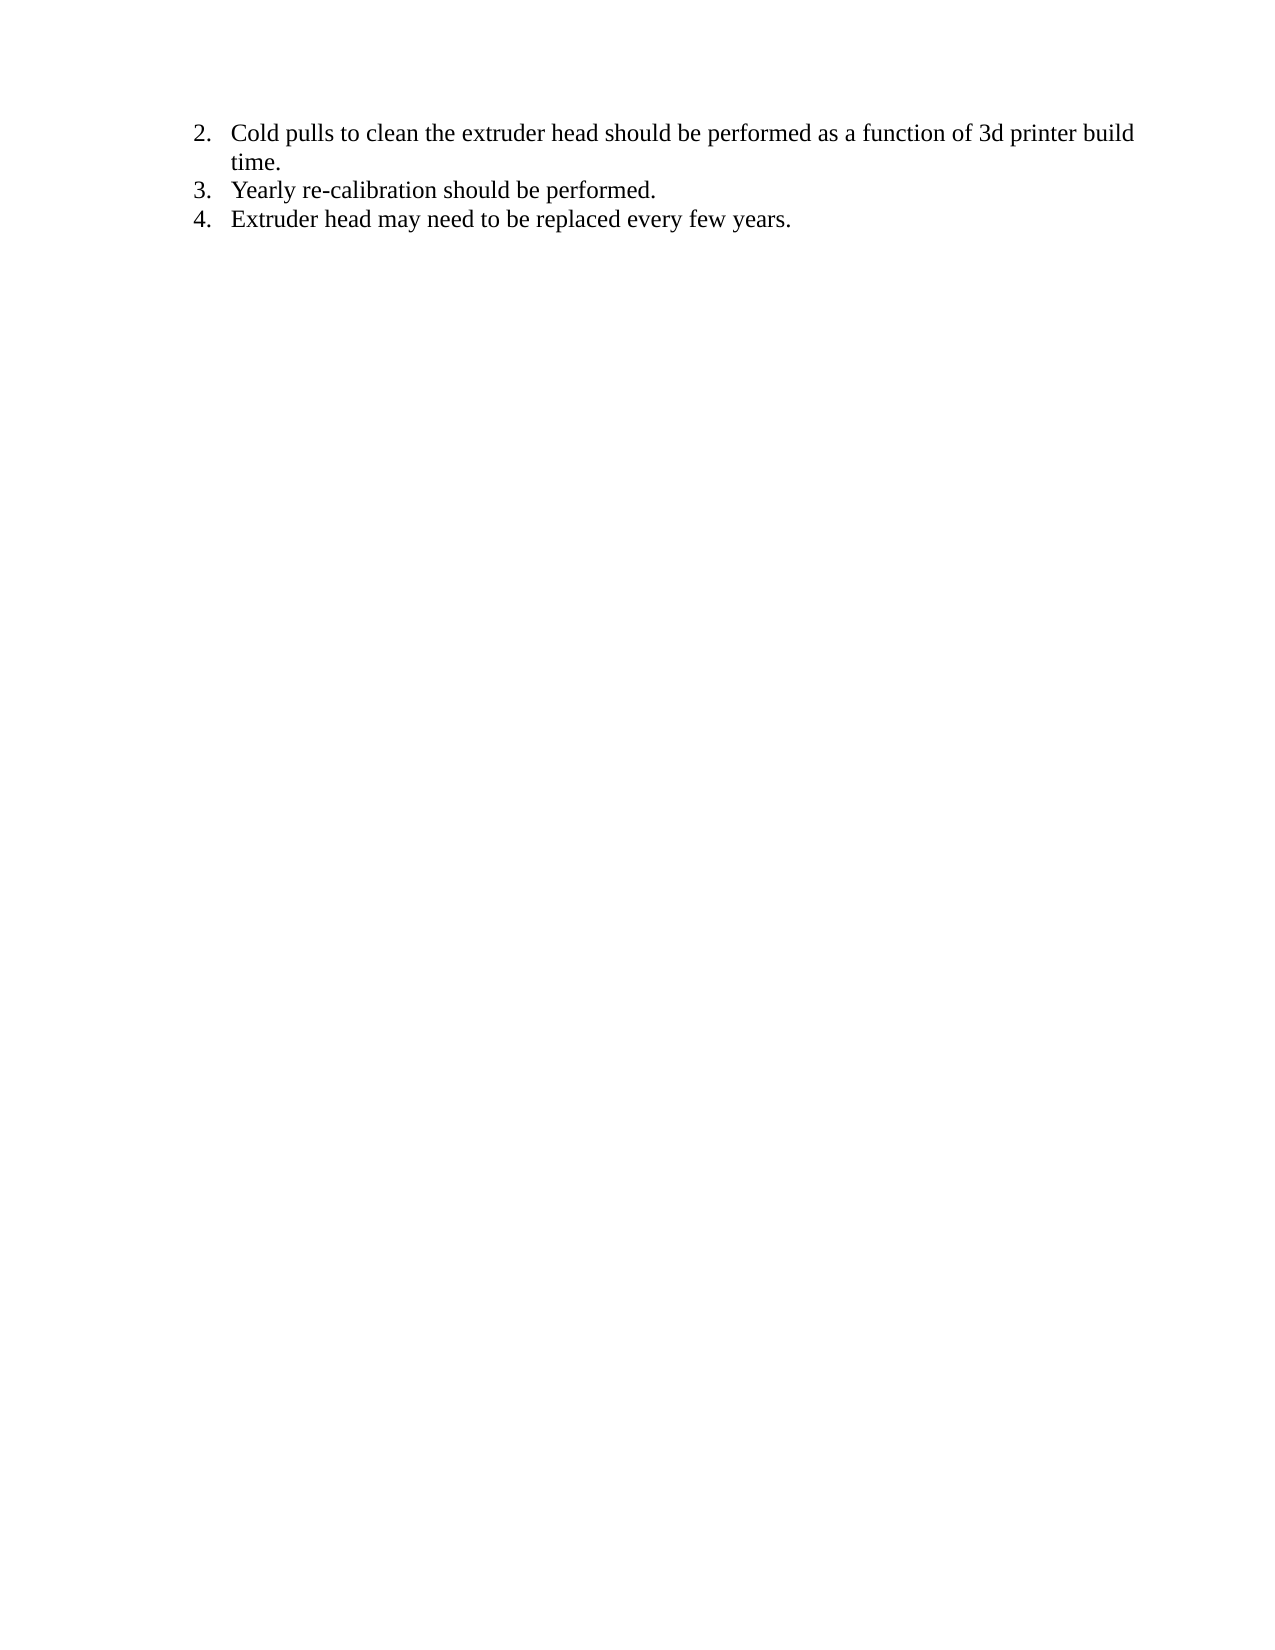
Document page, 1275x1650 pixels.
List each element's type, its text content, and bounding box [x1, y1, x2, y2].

list Yearly re-calibration should be performed. [193, 176, 1157, 204]
list Cold pulls to clean the extruder head should be performed as a function of 3d printer build time. [193, 118, 1157, 176]
list Extruder head may need to be replaced every few years. [193, 204, 1157, 233]
